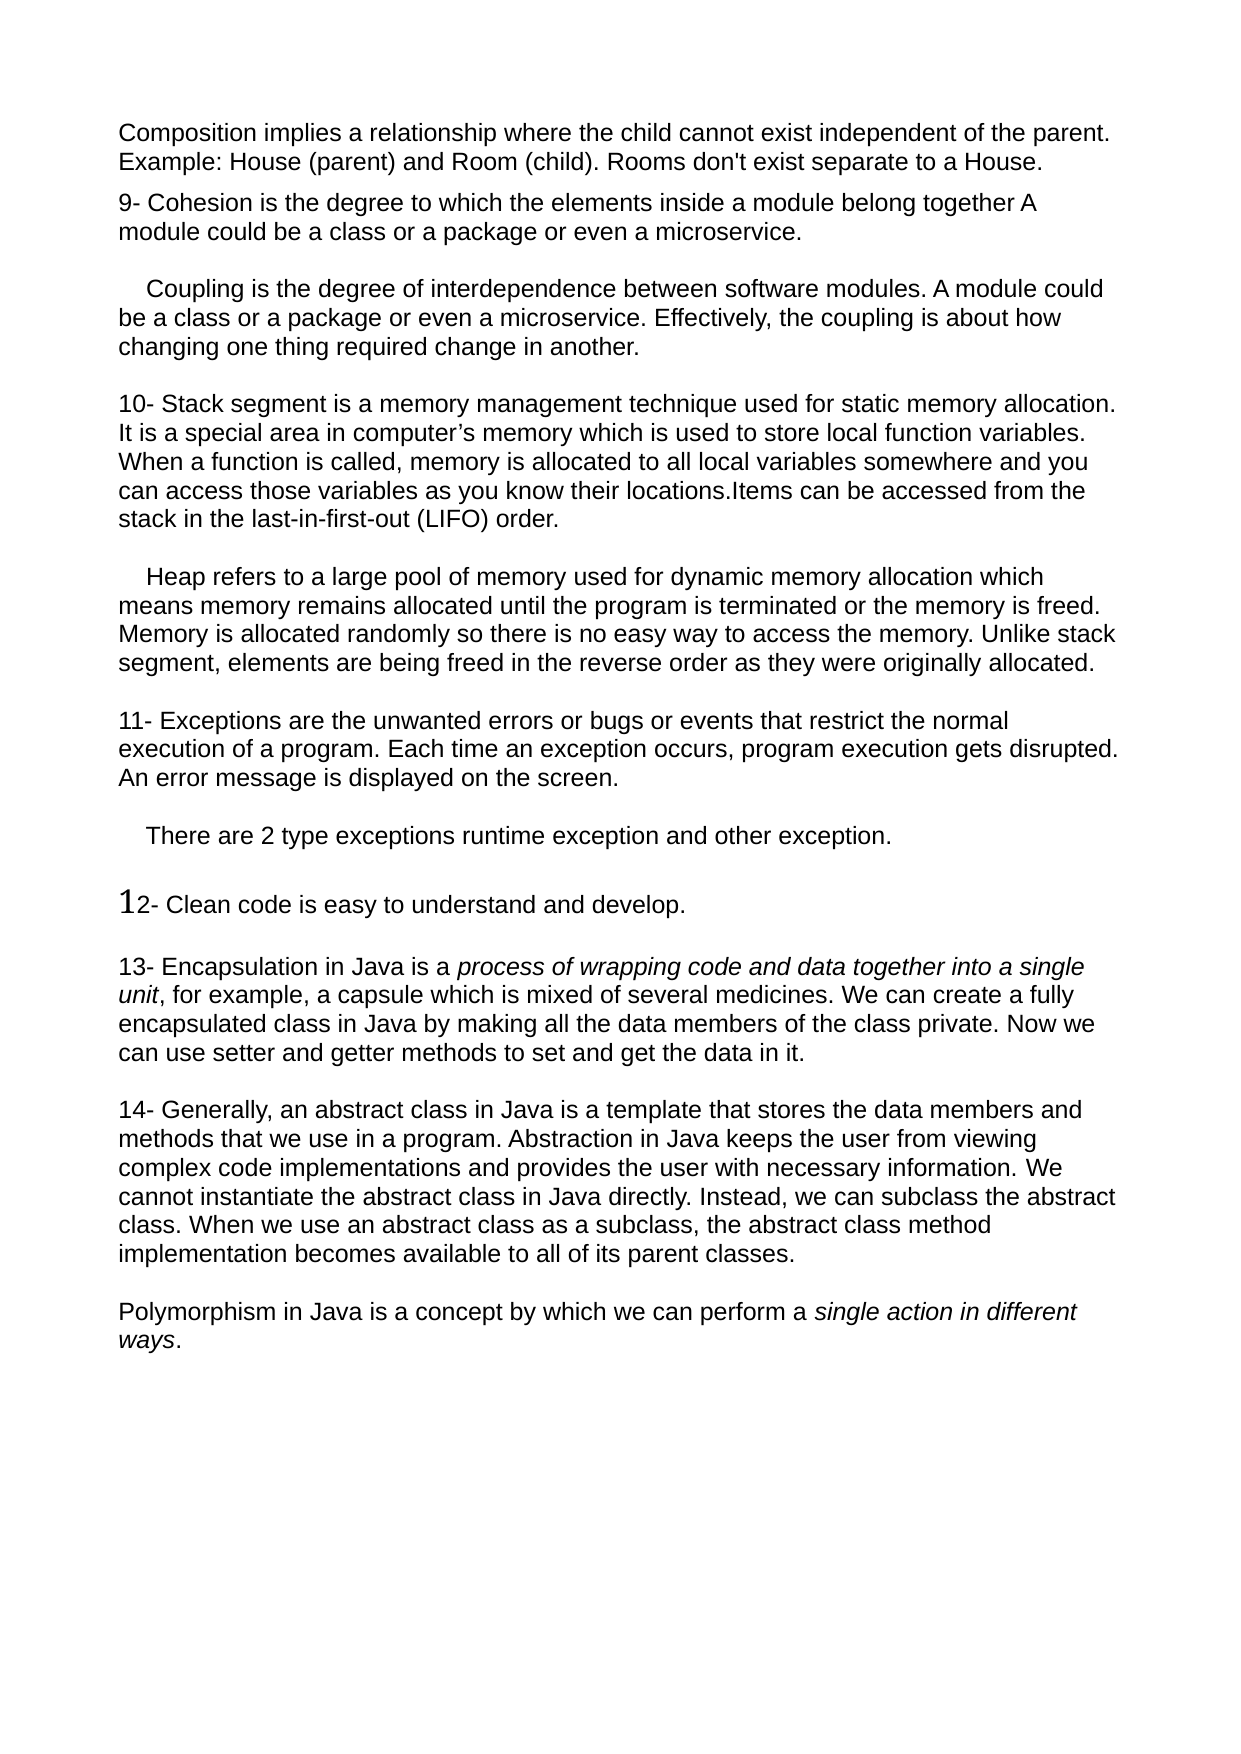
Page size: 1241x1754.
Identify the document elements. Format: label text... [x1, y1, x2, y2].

text Polymorphism in Java is a concept by which we can perform a single action in different ways. [118, 1297, 1122, 1354]
text Composition implies a relationship where the child cannot exist independent of the parent. Example: House (parent) and Room (child). Rooms don't exist separate to a House. [118, 118, 1122, 176]
text 10- Stack segment is a memory management technique used for static memory allocation. It is a special area in computer’s memory which is used to store local function variables. When a function is called, memory is allocated to all local variables somewhere and you can access those variables as you know their locations.Items can be accessed from the stack in the last-in-first-out (LIFO) order. [118, 389, 1122, 562]
text Heap refers to a large pool of memory used for dynamic memory allocation which means memory remains allocated until the program is terminated or the memory is freed. Memory is allocated randomly so there is no easy way to access the memory. Unlike stack segment, elements are being freed in the reverse order as they were originally allocated. [118, 562, 1122, 677]
text 9- Cohesion is the degree to which the elements inside a module belong together A module could be a class or a package or even a microservice. [118, 188, 1122, 246]
text Coupling is the degree of interdependence between software modules. A module could be a class or a package or even a microservice. Effectively, the coupling is about how changing one thing required change in another. [118, 274, 1122, 361]
text 13- Encapsulation in Java is a process of wrapping code and data together into a single unit, for example, a capsule which is mixed of several medicines. We can create a fully encapsulated class in Java by making all the data members of the class private. Now we can use setter and getter methods to set and get the data in it. [118, 952, 1122, 1095]
text 11- Exceptions are the unwanted errors or bugs or events that restrict the normal execution of a program. Each time an exception occurs, program execution gets disrupted. An error message is displayed on the screen. [118, 706, 1122, 792]
text 14- Generally, an abstract class in Java is a template that stores the data members and methods that we use in a program. Abstraction in Java keeps the user from viewing complex code implementations and provides the user with necessary information. We cannot instantiate the abstract class in Java directly. Instead, we can subclass the abstract class. When we use an abstract class as a subclass, the abstract class method implementation becomes available to all of its parent classes. [118, 1095, 1122, 1268]
text There are 2 type exceptions runtime exception and other exception. [118, 821, 1122, 849]
text 12- Clean code is easy to understand and develop. [118, 878, 1122, 923]
